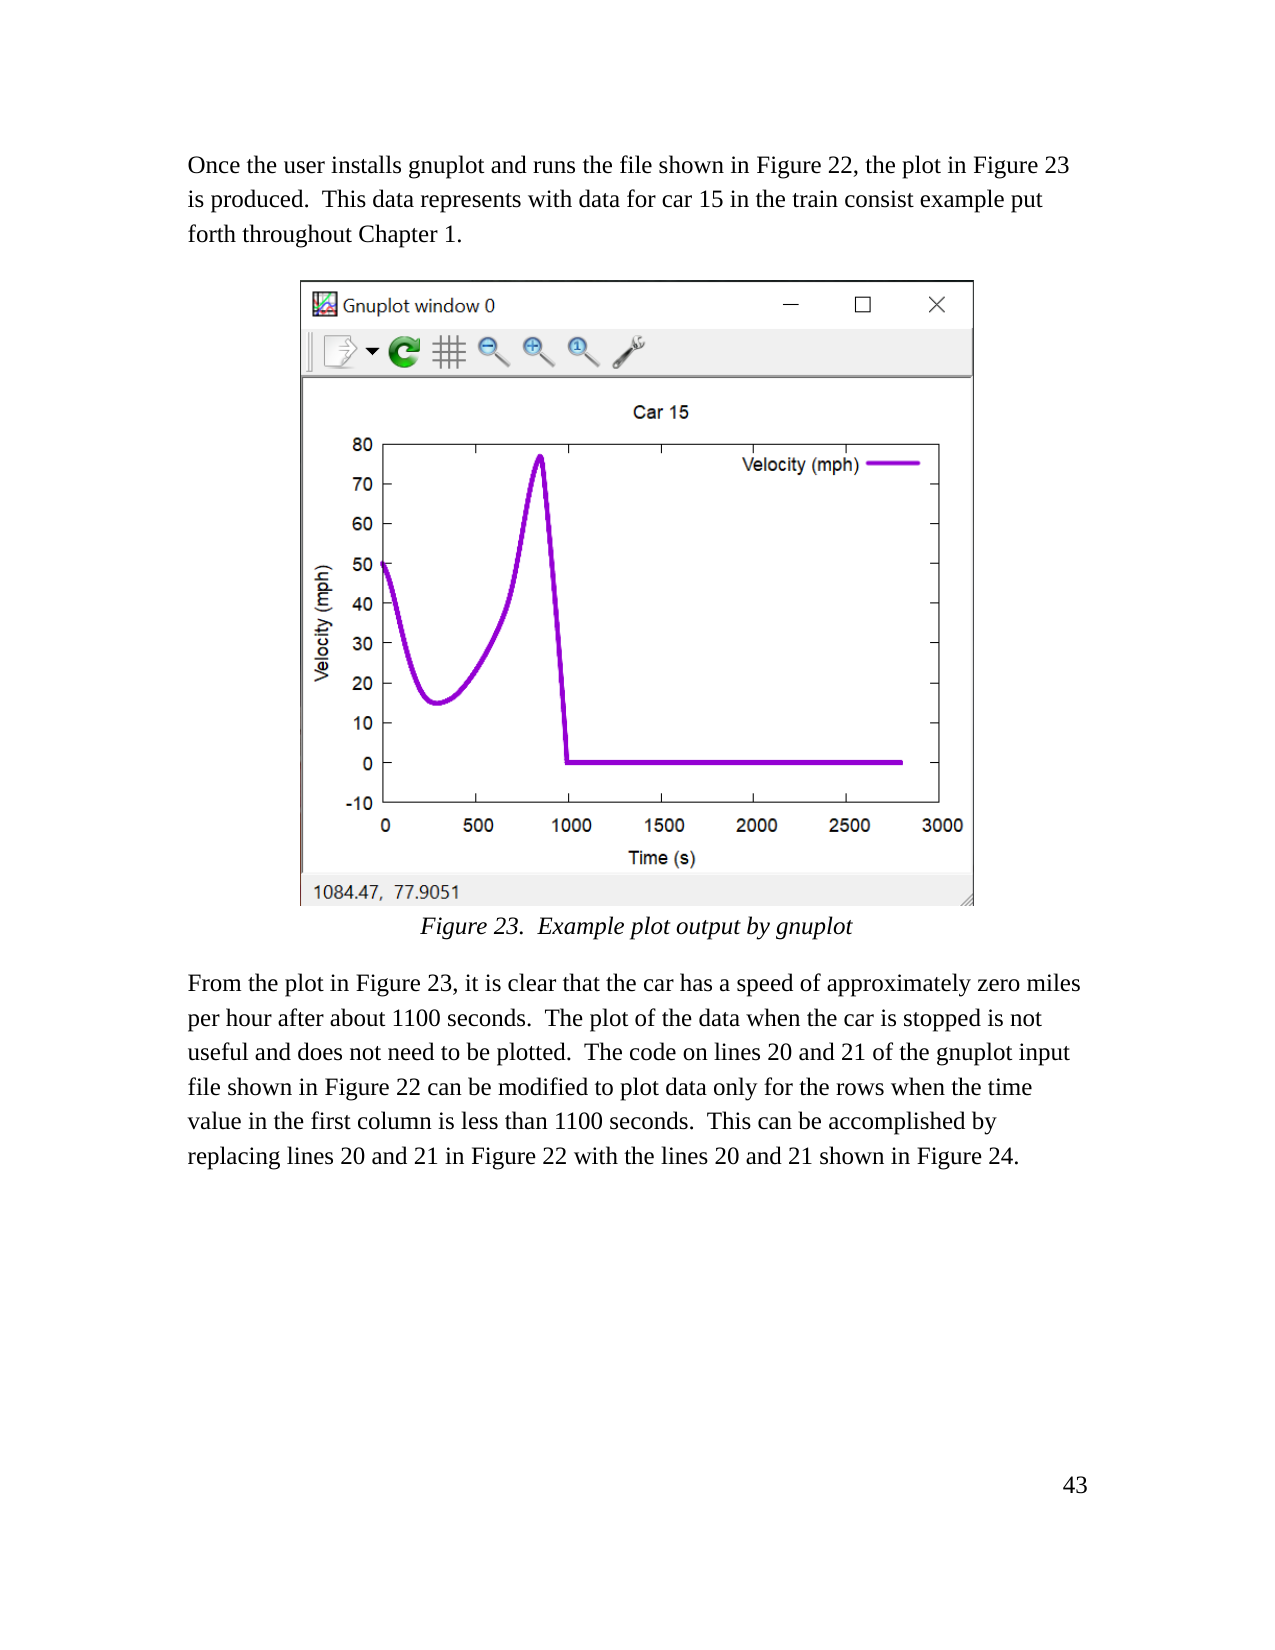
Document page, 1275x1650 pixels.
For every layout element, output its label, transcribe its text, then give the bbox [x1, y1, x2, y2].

picture [300, 280, 976, 906]
text From the plot in Figure 23, it is clear that the car has a speed of approximately zero miles per hour after about 1100 seconds. The plot of the data when the car is stopped is not useful and does not need to be plotted. The code on lines 20 and 21 of the gnuplot input file shown in Figure 22 can be modified to plot data only for the rows when the time value in the first column is less than 1100 seconds. This can be accomplished by replacing lines 20 and 21 in Figure 22 with the lines 20 and 21 shown in Figure 24. [187, 968, 1087, 1169]
text Figure 23. Example plot output by gnuplot [300, 906, 975, 940]
text Once the user installs gnuplot and runs the file shown in Figure 22, the plot in Figure 23 is produced. This data represents with data for car 15 in the train consist example put forth throughout Chapter 1. [187, 150, 1087, 248]
